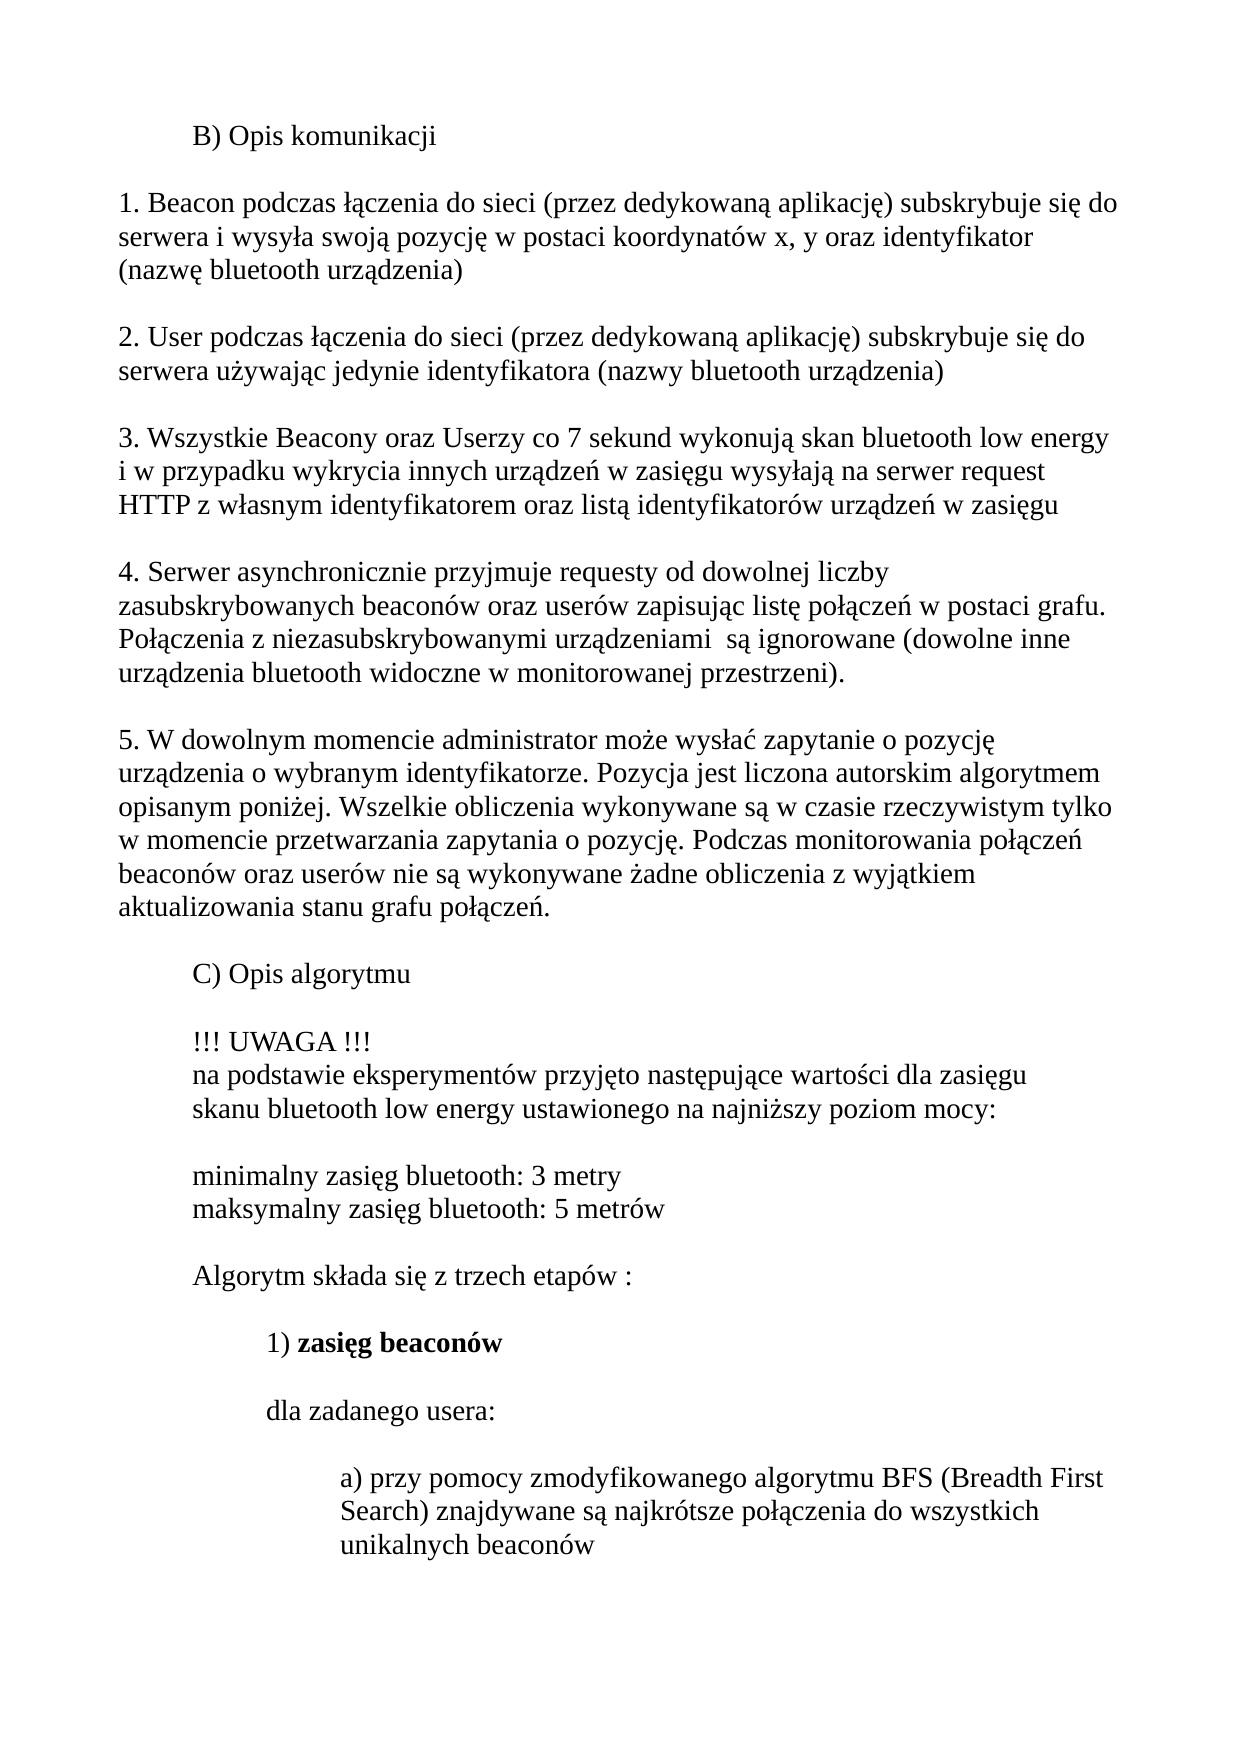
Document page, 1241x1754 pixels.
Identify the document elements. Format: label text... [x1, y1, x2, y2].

text 2. User podczas łączenia do sieci (przez dedykowaną aplikację) subskrybuje się do serwera używając jedynie identyfikatora (nazwy bluetooth urządzenia) [118, 319, 1122, 386]
text a) przy pomocy zmodyfikowanego algorytmu BFS (Breadth First Search) znajdywane są najkrótsze połączenia do wszystkich unikalnych beaconów [118, 1460, 1122, 1560]
text na podstawie eksperymentów przyjęto następujące wartości dla zasięgu skanu bluetooth low energy ustawionego na najniższy poziom mocy: [118, 1057, 1122, 1124]
text Algorytm składa się z trzech etapów : [118, 1258, 1122, 1292]
text minimalny zasięg bluetooth: 3 metry [118, 1158, 1122, 1191]
text !!! UWAGA !!! [118, 1024, 1122, 1057]
text C) Opis algorytmu [118, 957, 1122, 990]
text 1. Beacon podczas łączenia do sieci (przez dedykowaną aplikację) subskrybuje się do serwera i wysyła swoją pozycję w postaci koordynatów x, y oraz identyfikator (nazwę bluetooth urządzenia) [118, 185, 1122, 286]
text 4. Serwer asynchronicznie przyjmuje requesty od dowolnej liczby zasubskrybowanych beaconów oraz userów zapisując listę połączeń w postaci grafu. Połączenia z niezasubskrybowanymi urządzeniami są ignorowane (dowolne inne urządzenia bluetooth widoczne w monitorowanej przestrzeni). [118, 554, 1122, 688]
text B) Opis komunikacji [118, 118, 1122, 152]
text 5. W dowolnym momencie administrator może wysłać zapytanie o pozycję urządzenia o wybranym identyfikatorze. Pozycja jest liczona autorskim algorytmem opisanym poniżej. Wszelkie obliczenia wykonywane są w czasie rzeczywistym tylko w momencie przetwarzania zapytania o pozycję. Podczas monitorowania połączeń beaconów oraz userów nie są wykonywane żadne obliczenia z wyjątkiem aktualizowania stanu grafu połączeń. [118, 722, 1122, 923]
text 3. Wszystkie Beacony oraz Userzy co 7 sekund wykonują skan bluetooth low energy i w przypadku wykrycia innych urządzeń w zasięgu wysyłają na serwer request HTTP z własnym identyfikatorem oraz listą identyfikatorów urządzeń w zasięgu [118, 420, 1122, 521]
text 1) zasięg beaconów [118, 1326, 1122, 1359]
text maksymalny zasięg bluetooth: 5 metrów [118, 1191, 1122, 1225]
text dla zadanego usera: [118, 1393, 1122, 1426]
